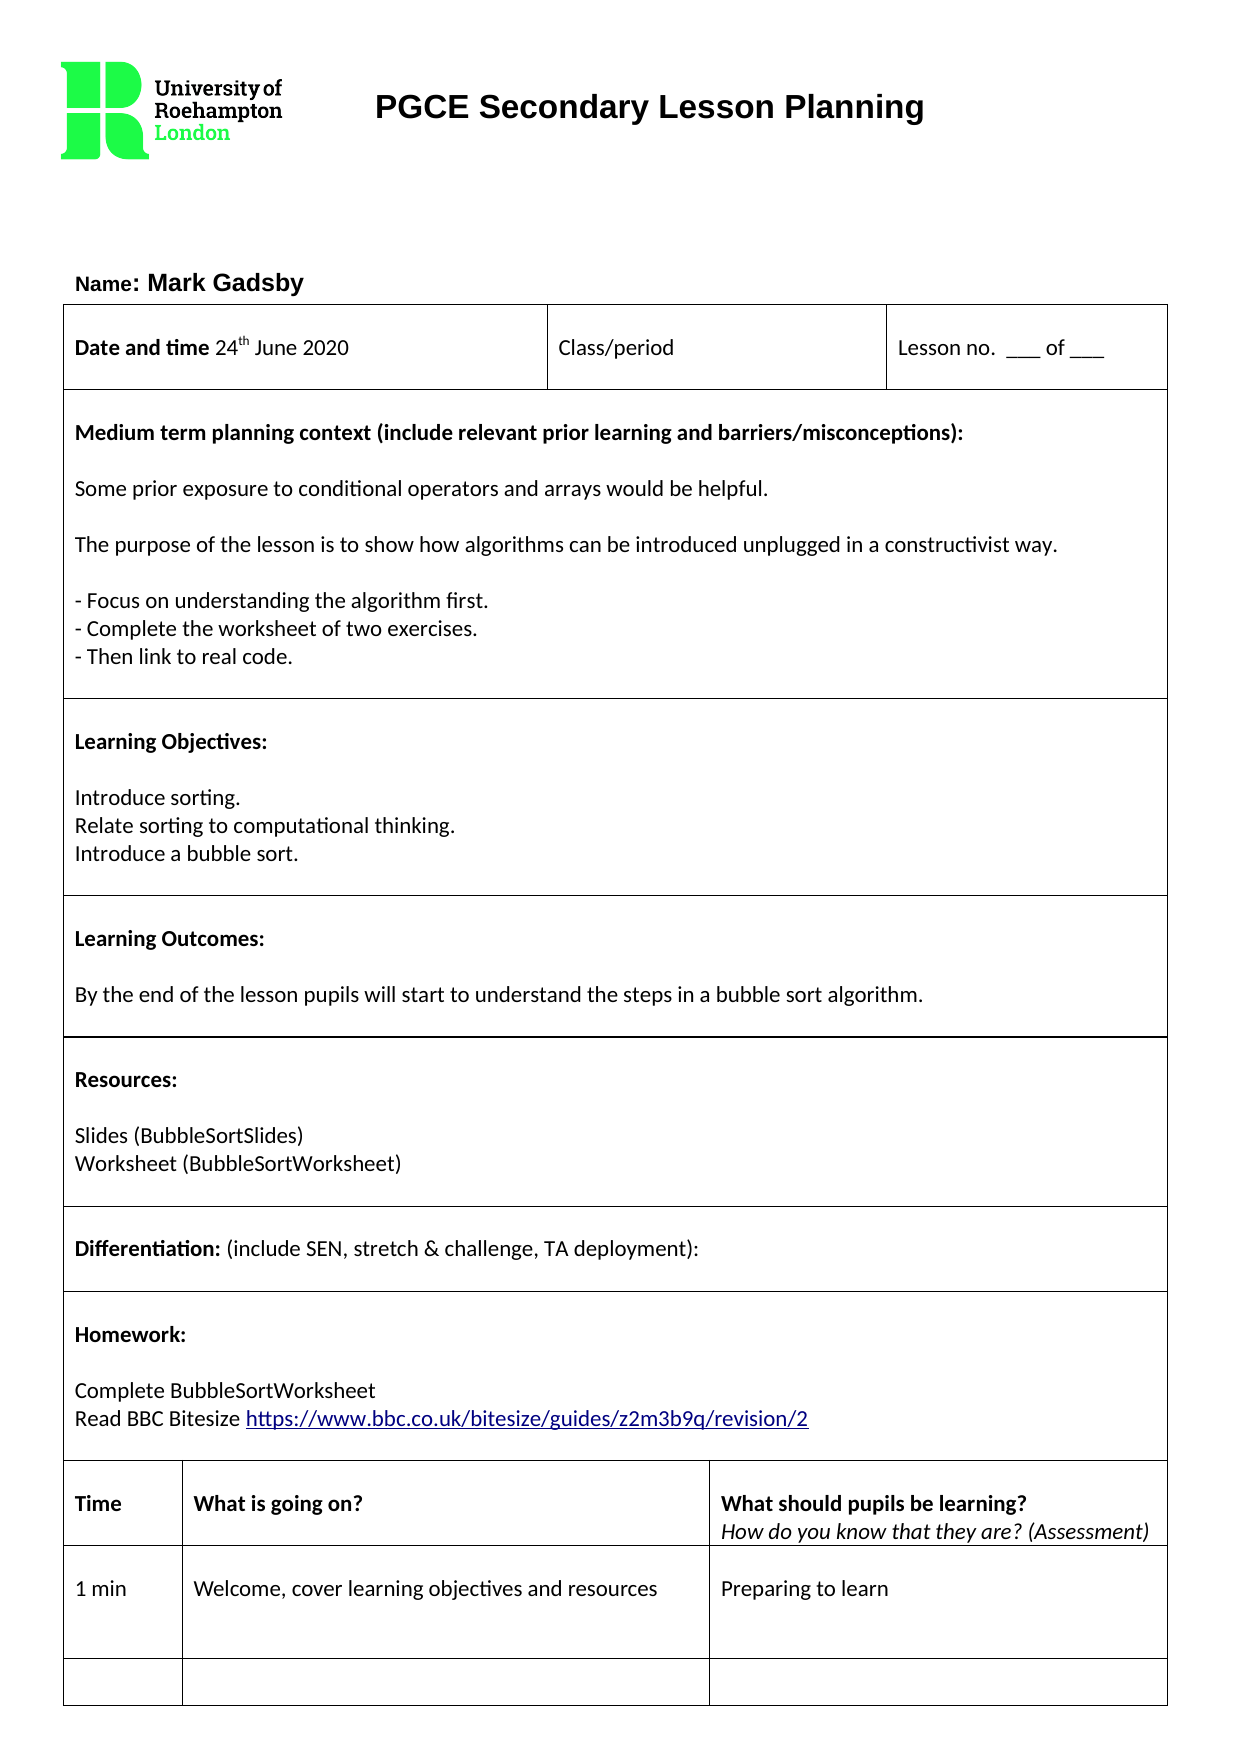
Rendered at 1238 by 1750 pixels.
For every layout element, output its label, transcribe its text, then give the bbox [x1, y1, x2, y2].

table_cell 1 min [64, 1546, 182, 1658]
table_cell [183, 1659, 709, 1704]
picture [14, 15, 329, 206]
table_header Lesson no. ___ of ___ [887, 305, 1167, 389]
table_cell Time [64, 1461, 182, 1545]
table_cell Differentiation: (include SEN, stretch & challenge, TA deployment): [64, 1207, 1167, 1291]
table_cell What is going on? [183, 1461, 709, 1545]
table_header Class/period [548, 305, 886, 389]
table_cell Learning Outcomes: By the end of the lesson pupils will start to understand the steps in a bubble sort algorithm. [64, 896, 1167, 1036]
table_cell Welcome, cover learning objectives and resources [183, 1546, 709, 1658]
table_cell Resources: Slides (BubbleSortSlides) Worksheet (BubbleSortWorksheet) [64, 1038, 1167, 1206]
table_cell Preparing to learn [710, 1546, 1167, 1658]
table_cell Medium term planning context (include relevant prior learning and barriers/misconceptions): Some prior exposure to conditional operators and arrays would be helpful. The purpose of the lesson is to show how algorithms can be introduced unplugged in a constructivist way. - Focus on understanding the algorithm first. - Complete the worksheet of two exercises. - Then link to real code. [64, 390, 1167, 698]
table_cell [64, 1659, 182, 1704]
table_header Date and time 24th June 2020 [64, 305, 547, 389]
table_cell What should pupils be learning? How do you know that they are? (Assessment) [710, 1461, 1167, 1545]
table_cell Homework: Complete BubbleSortWorksheet Read BBC Bitesize https://www.bbc.co.uk/bitesize/guides/z2m3b9q/revision/2 [64, 1292, 1167, 1460]
table_cell Learning Objectives: Introduce sorting. Relate sorting to computational thinking. Introduce a bubble sort. [64, 699, 1167, 895]
table_cell [710, 1659, 1167, 1704]
